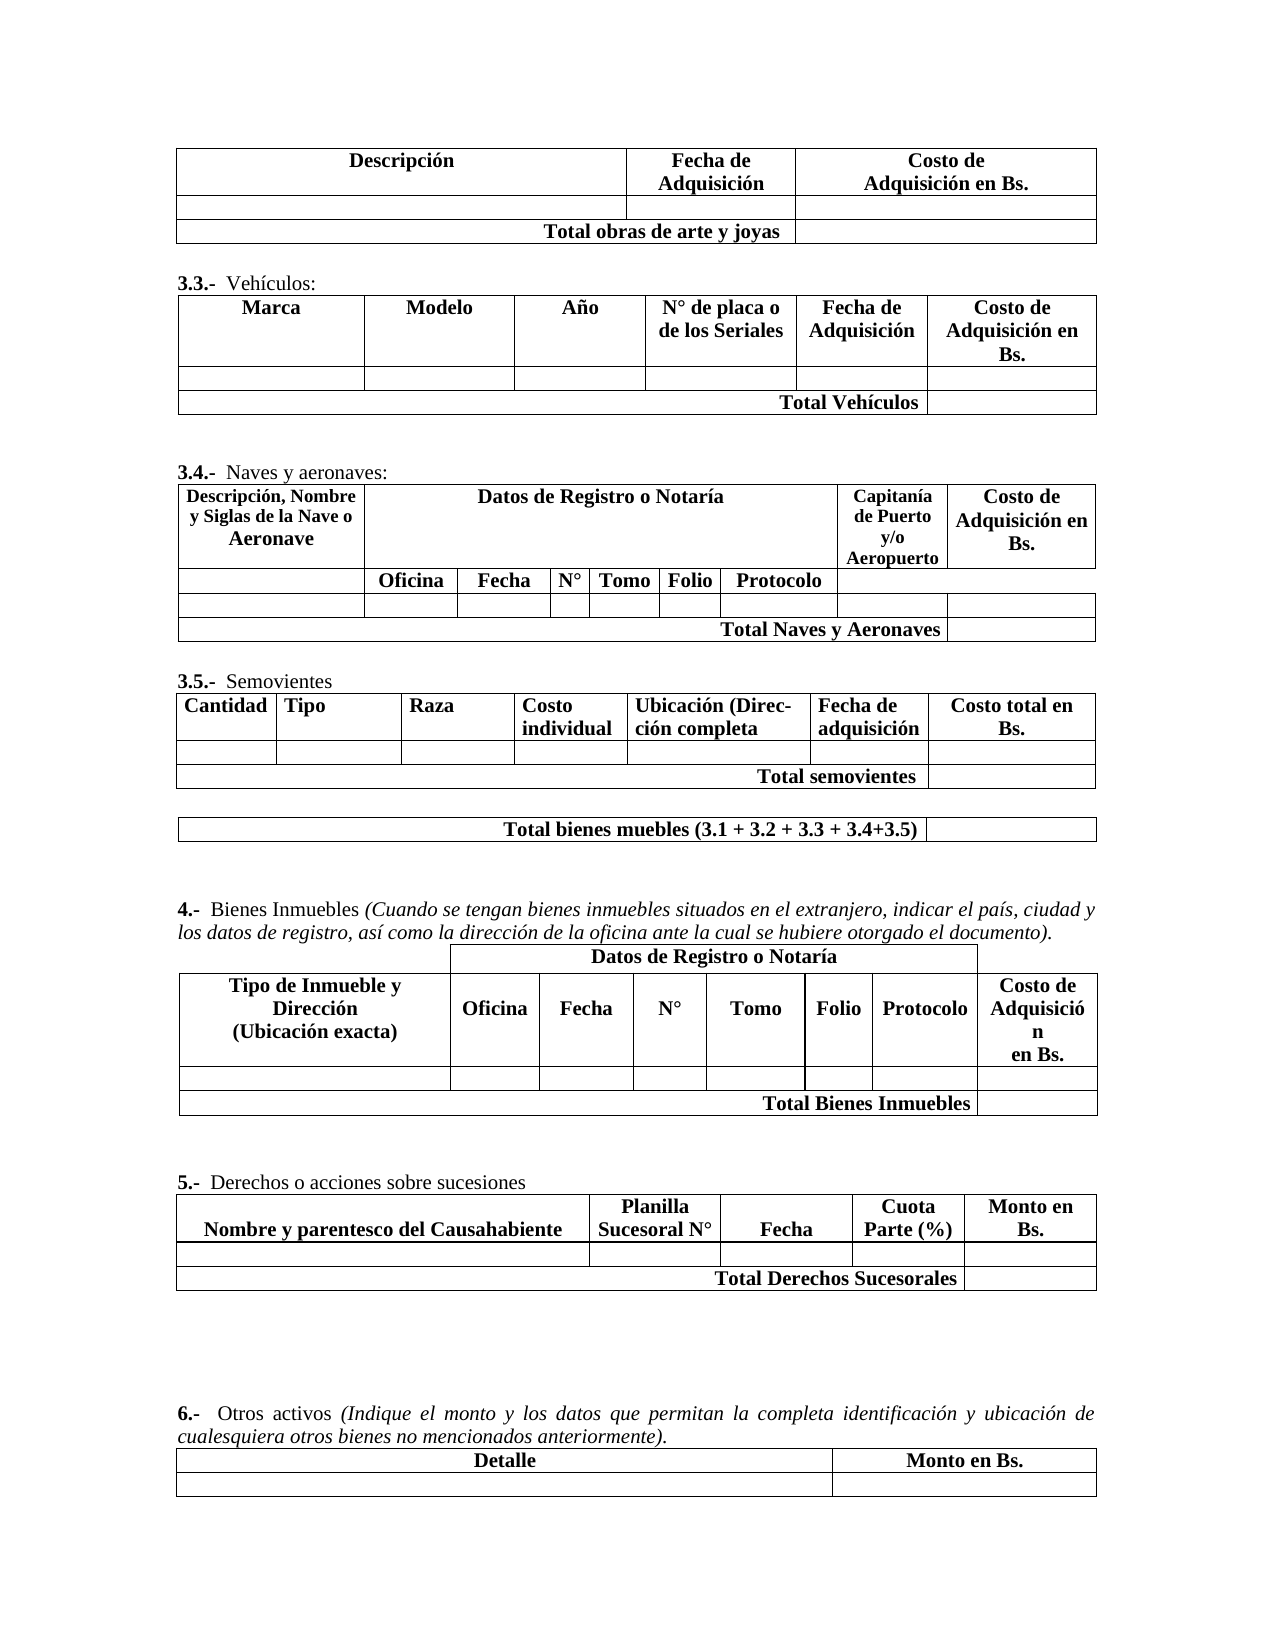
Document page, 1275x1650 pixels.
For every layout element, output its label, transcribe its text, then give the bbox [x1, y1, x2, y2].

table_cell [948, 618, 1095, 641]
table_header Datos de Registro o Notaría [365, 485, 837, 568]
table_cell [179, 367, 364, 390]
table_cell Oficina [365, 569, 457, 592]
table_cell Protocolo [873, 974, 977, 1066]
table_cell [180, 1067, 450, 1090]
table_header [927, 818, 1096, 841]
table_cell Protocolo [721, 569, 837, 592]
table_cell Total Vehículos [179, 391, 927, 414]
table_header Descripción [177, 149, 626, 195]
table_cell [590, 594, 659, 617]
table_cell [177, 196, 626, 219]
table_cell [177, 1243, 589, 1266]
table_cell [873, 1067, 977, 1090]
table_cell Tipo de Inmueble y Dirección (Ubicación exacta) [180, 974, 450, 1066]
table_header Costo de Adquisición en Bs. [928, 296, 1096, 366]
table_header Detalle [177, 1449, 832, 1472]
table_cell Oficina [451, 974, 539, 1066]
table_cell Folio [806, 974, 872, 1066]
table_cell Tomo [590, 569, 659, 592]
table_header Cuota Parte (%) [853, 1195, 964, 1241]
table_cell [721, 594, 837, 617]
table_cell [179, 594, 364, 617]
table_cell [806, 1067, 872, 1090]
table_cell [590, 1243, 720, 1266]
table_header Costo de Adquisición en Bs. [796, 149, 1096, 195]
table_header Año [515, 296, 645, 366]
table_header Total bienes muebles (3.1 + 3.2 + 3.3 + 3.4+3.5) [179, 818, 926, 841]
table_header N° de placa o de los Seriales [646, 296, 796, 366]
table_cell [853, 1243, 964, 1266]
table_cell [796, 220, 1096, 243]
table_header Descripción, Nombre y Siglas de la Nave o Aeronave [179, 485, 364, 568]
table_cell [929, 741, 1095, 764]
table_cell [177, 741, 276, 764]
table_cell [540, 1067, 633, 1090]
table_cell [797, 367, 927, 390]
table_header Modelo [365, 296, 514, 366]
table_cell [929, 765, 1095, 788]
table_cell Fecha [540, 974, 633, 1066]
table_cell [965, 1243, 1096, 1266]
table_cell [660, 594, 720, 617]
table_header Fecha [721, 1195, 852, 1241]
table_cell [458, 594, 550, 617]
table_cell Total Naves y Aeronaves [179, 618, 947, 641]
table_header Cantidad [177, 694, 276, 740]
table_header Tipo [277, 694, 401, 740]
table_cell N° [634, 974, 706, 1066]
table_cell Total Bienes Inmuebles [180, 1091, 977, 1114]
table_header Monto en Bs. [833, 1449, 1096, 1472]
table_cell [628, 741, 810, 764]
text 3.4.- Naves y aeronaves: [177, 461, 1098, 484]
table_cell [948, 594, 1095, 617]
text 6.- Otros activos (Indique el monto y los datos que permitan la completa identificación y ubicación de cualesquiera otros bienes no mencionados anteriormente). [177, 1402, 1098, 1448]
table_cell [177, 1473, 832, 1496]
table_header Raza [402, 694, 514, 740]
table_cell [965, 1267, 1096, 1290]
table_cell [646, 367, 796, 390]
table_header Fecha de Adquisición [627, 149, 795, 195]
table_cell [451, 1067, 539, 1090]
table_header Costo individual [515, 694, 627, 740]
table_cell [838, 569, 1095, 592]
table_cell [811, 741, 928, 764]
table_cell [515, 367, 645, 390]
table_cell [627, 196, 795, 219]
table_header Nombre y parentesco del Causahabiente [177, 1195, 589, 1241]
table_header Monto en Bs. [965, 1195, 1096, 1241]
table_cell [551, 594, 589, 617]
table_header Fecha de adquisición [811, 694, 928, 740]
table_header [180, 944, 450, 973]
table_cell [978, 1067, 1097, 1090]
table_cell [838, 594, 947, 617]
table_cell Total Derechos Sucesorales [177, 1267, 964, 1290]
text 3.5.- Semovientes [177, 669, 1098, 693]
table_header Datos de Registro o Notaría [451, 945, 977, 973]
table_header Capitanía de Puerto y/o Aeropuerto [838, 485, 947, 568]
table_cell [634, 1067, 706, 1090]
text 3.3.- Vehículos: [177, 272, 1098, 295]
table_header Marca [179, 296, 364, 366]
table_cell Total semovientes [177, 765, 928, 788]
table_cell [796, 196, 1096, 219]
table_header Fecha de Adquisición [797, 296, 927, 366]
table_header Costo total en Bs. [929, 694, 1095, 740]
table_cell [179, 569, 364, 592]
table_cell Fecha [458, 569, 550, 592]
table_cell [978, 1091, 1097, 1114]
table_header [978, 944, 1097, 973]
table_cell N° [551, 569, 589, 592]
table_cell Tomo [707, 974, 804, 1066]
table_cell Costo de Adquisición en Bs. [978, 974, 1097, 1066]
table_cell [707, 1067, 804, 1090]
table_cell Folio [660, 569, 720, 592]
table_header Costo de Adquisición en Bs. [948, 485, 1095, 568]
table_cell [721, 1243, 852, 1266]
table_cell [365, 594, 457, 617]
table_header Ubicación (Direc- ción completa [628, 694, 810, 740]
table_cell [928, 391, 1096, 414]
table_cell Total obras de arte y joyas [177, 220, 795, 243]
table_cell [928, 367, 1096, 390]
table_cell [515, 741, 627, 764]
text 4.- Bienes Inmuebles (Cuando se tengan bienes inmuebles situados en el extranjero, indicar el país, ciudad y los datos de registro, así como la dirección de la oficina ante la cual se hubiere otorgado el documento). [177, 898, 1098, 944]
table_cell [402, 741, 514, 764]
table_cell [365, 367, 514, 390]
table_header Planilla Sucesoral N° [590, 1195, 720, 1241]
table_cell [277, 741, 401, 764]
table_cell [833, 1473, 1096, 1496]
text 5.- Derechos o acciones sobre sucesiones [177, 1171, 1098, 1194]
